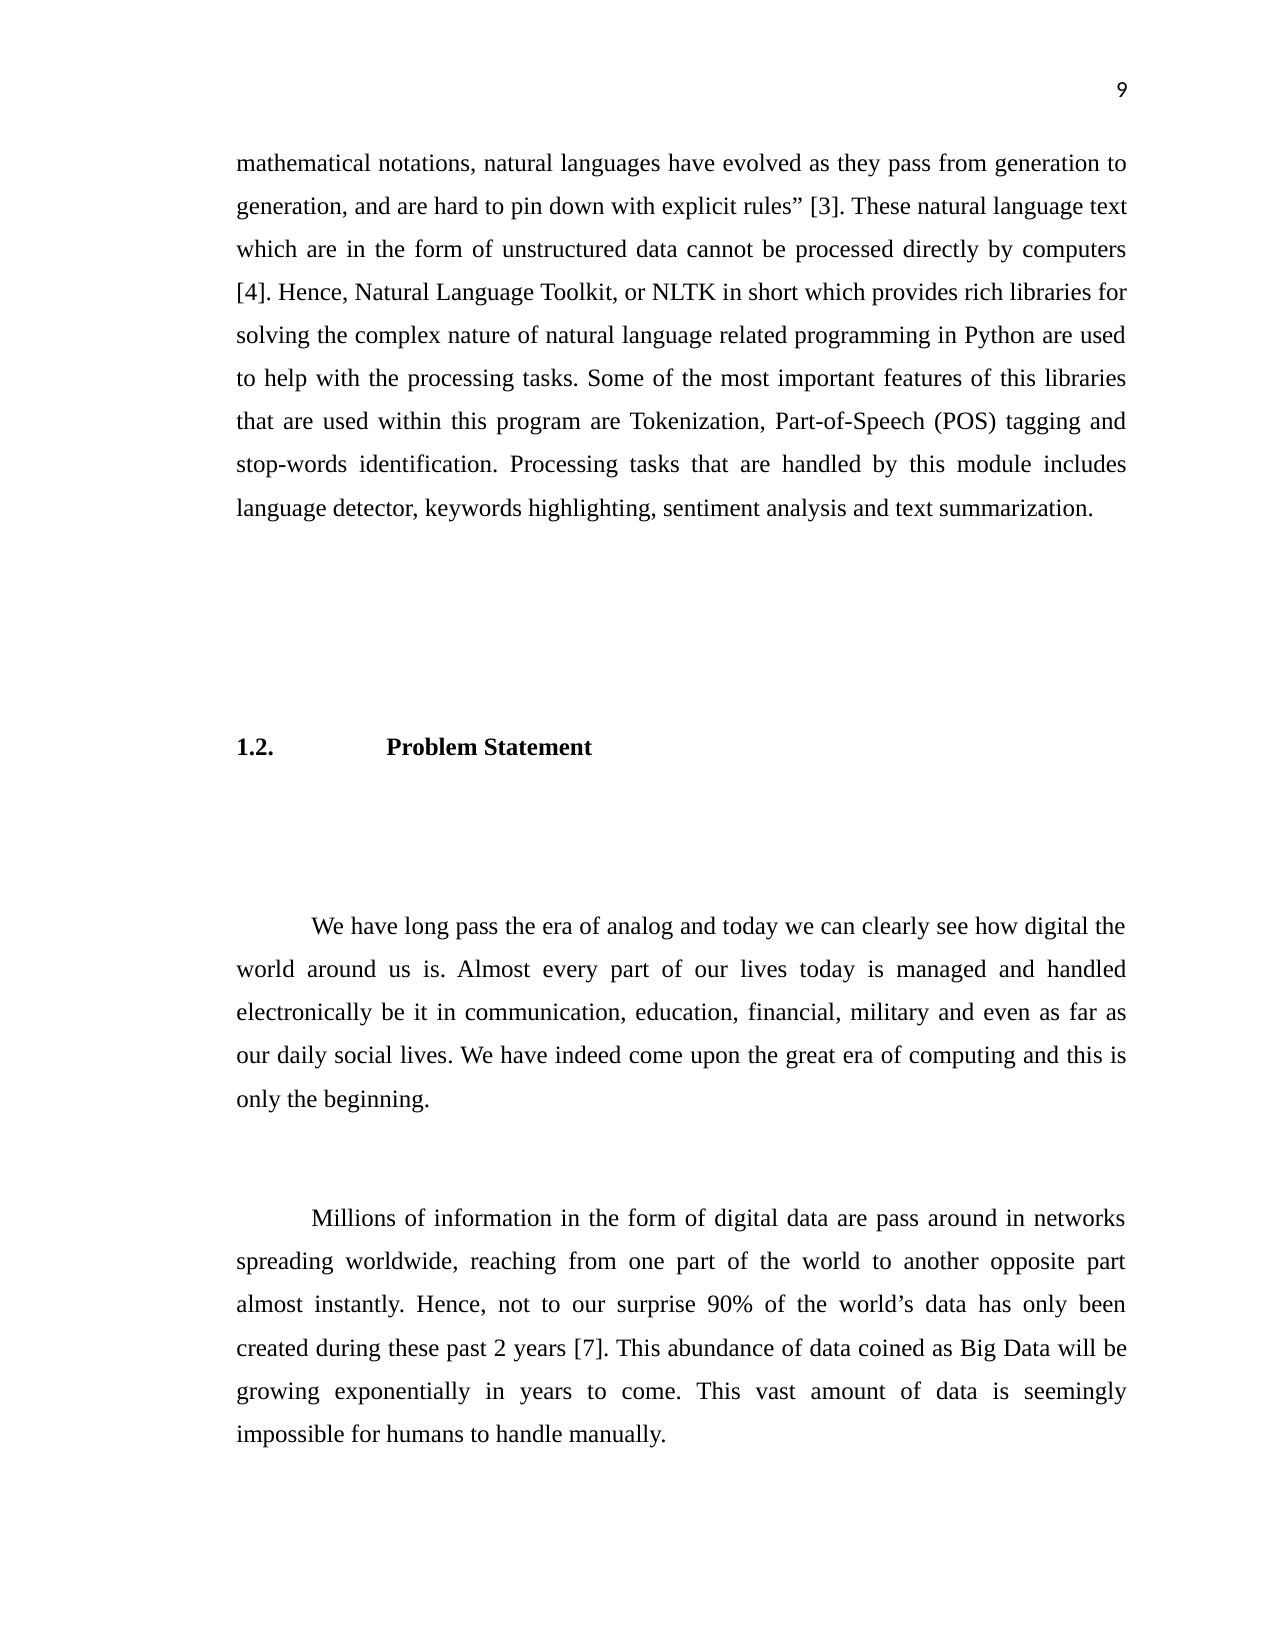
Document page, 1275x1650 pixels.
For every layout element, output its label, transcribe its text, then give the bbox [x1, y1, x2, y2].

text We have long pass the era of analog and today we can clearly see how digital the world around us is. Almost every part of our lives today is managed and handled electronically be it in communication, education, financial, military and even as far as our daily social lives. We have indeed come upon the great era of computing and this is only the beginning. [236, 911, 1127, 1112]
text The second module is the text preprocessing engine for Natural Language. “In contrast to artificial languages such as programming languages and mathematical notations, natural languages have evolved as they pass from generation to generation, and are hard to pin down with explicit rules” [ CITATION Ste14 \l 1033 ]. These natural language text which are in the form of unstructured data cannot be processed directly by computers [ CITATION Maz14 \l 1033 ]. Hence, Natural Language Toolkit, or NLTK in short which provides rich libraries for solving the complex nature of natural language related programming in Python are used to help with the processing tasks. Some of the most important features of this libraries that are used within this program are Tokenization, Part-of-Speech (POS) tagging and stop-words identification. Processing tasks that are handled by this module includes language detector, keywords highlighting, sentiment analysis and text summarization. [236, 148, 1127, 521]
text Millions of information in the form of digital data are pass around in networks spreading worldwide, reaching from one part of the world to another opposite part almost instantly. Hence, not to our surprise 90% of the world’s data has only been created during these past 2 years [ CITATION Asa13 \l 1033 ]. This abundance of data coined as Big Data will be growing exponentially in years to come. This vast amount of data is seemingly impossible for humans to handle manually. [236, 1203, 1127, 1448]
list Problem Statement [236, 732, 1127, 761]
